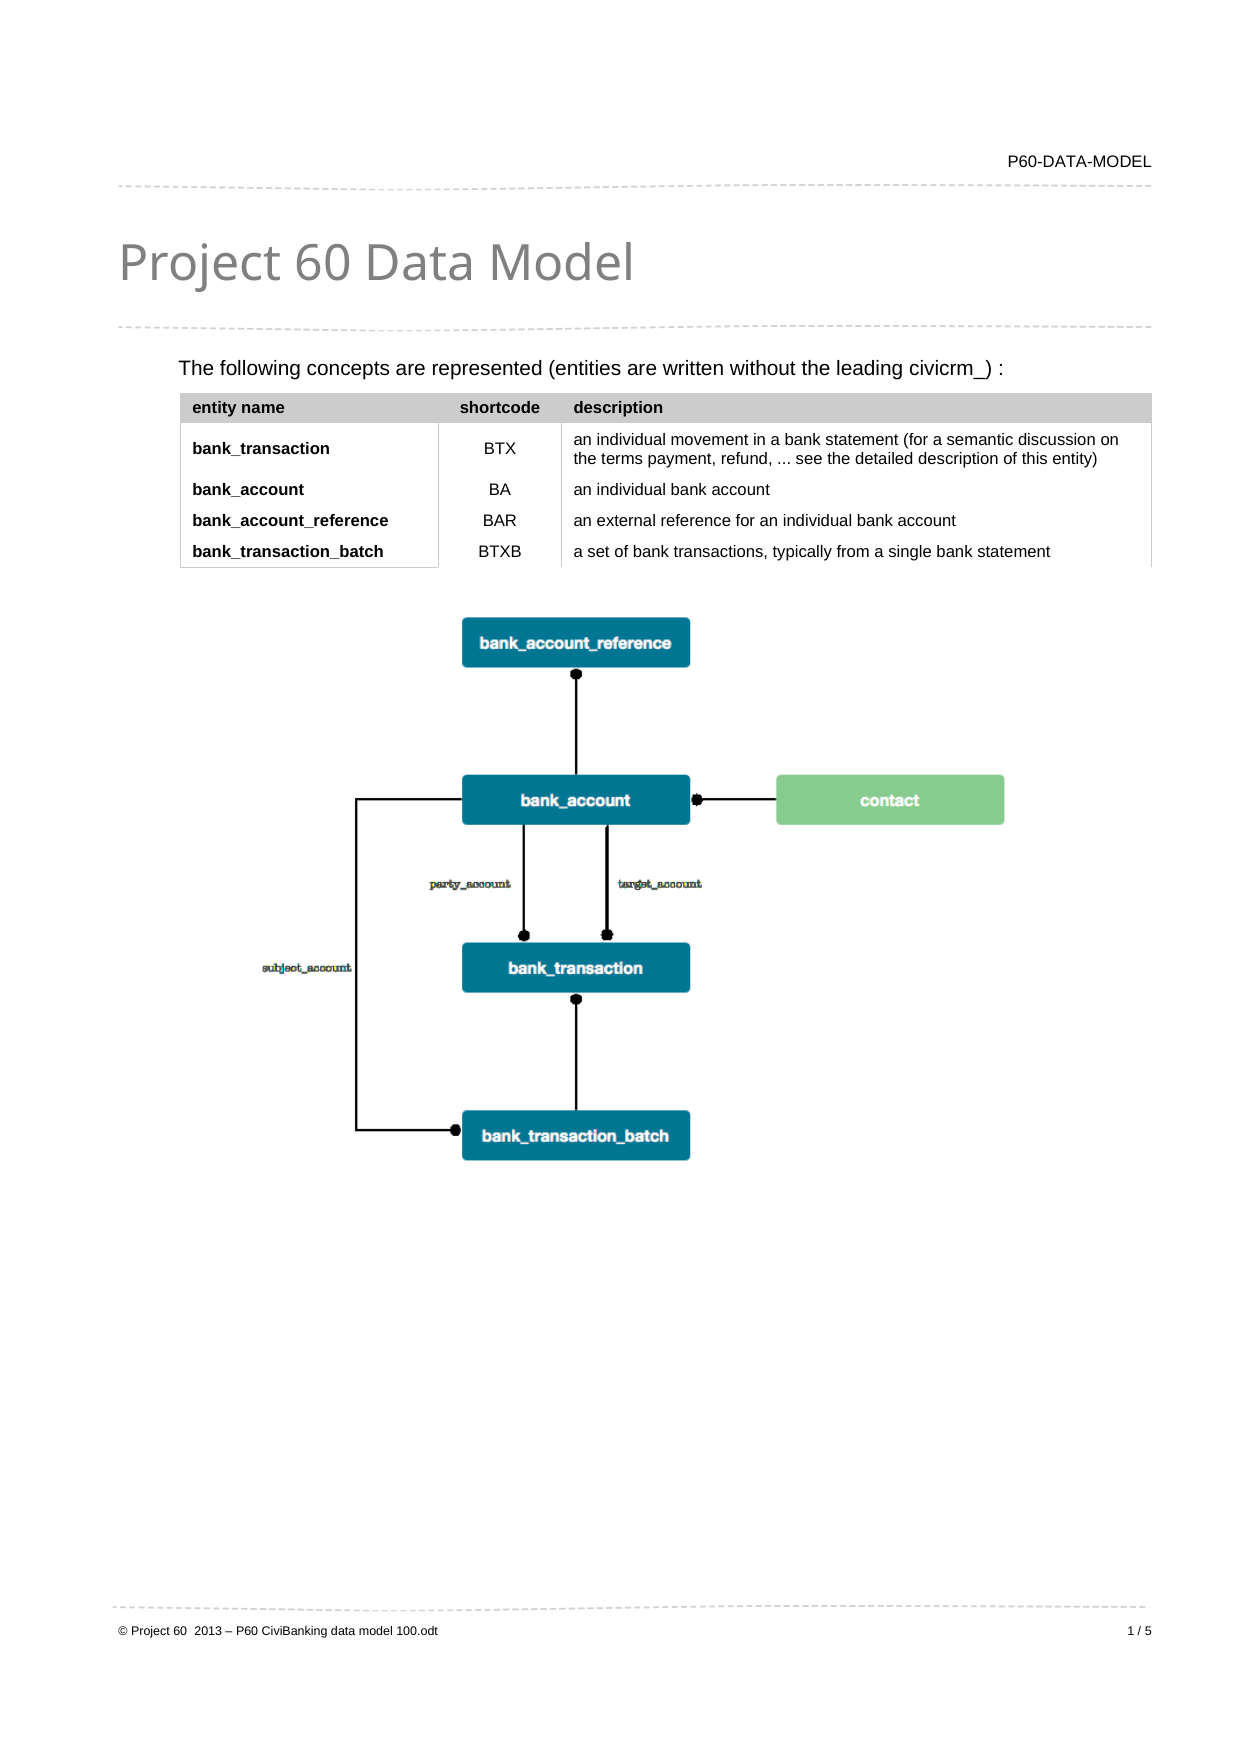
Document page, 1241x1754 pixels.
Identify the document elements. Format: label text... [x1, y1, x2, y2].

table_cell BA [439, 474, 561, 505]
table_cell bank_transaction_batch [181, 536, 438, 567]
picture [262, 614, 1008, 1164]
table_cell a set of bank transactions, typically from a single bank statement [562, 536, 1151, 567]
table_cell an external reference for an individual bank account [562, 505, 1151, 536]
table_cell bank_account_reference [181, 505, 438, 536]
picture [118, 325, 1152, 332]
table_cell an individual movement in a bank statement (for a semantic discussion on the terms payment, refund, ... see the detailed description of this entity) [562, 424, 1151, 474]
table_header entity name [181, 393, 438, 423]
subtitle Project 60 Data Model [118, 227, 1152, 295]
table_cell an individual bank account [562, 474, 1151, 505]
table_header shortcode [439, 393, 561, 423]
picture [112, 1605, 1146, 1612]
text The following concepts are represented (entities are written without the leading civicrm_) : [178, 356, 1152, 380]
table_cell bank_account [181, 474, 438, 505]
table_header description [562, 393, 1151, 423]
table_cell BTXB [439, 536, 561, 567]
picture [118, 184, 1152, 191]
table_cell bank_transaction [181, 424, 438, 474]
table_cell BAR [439, 505, 561, 536]
table_cell BTX [439, 424, 561, 474]
